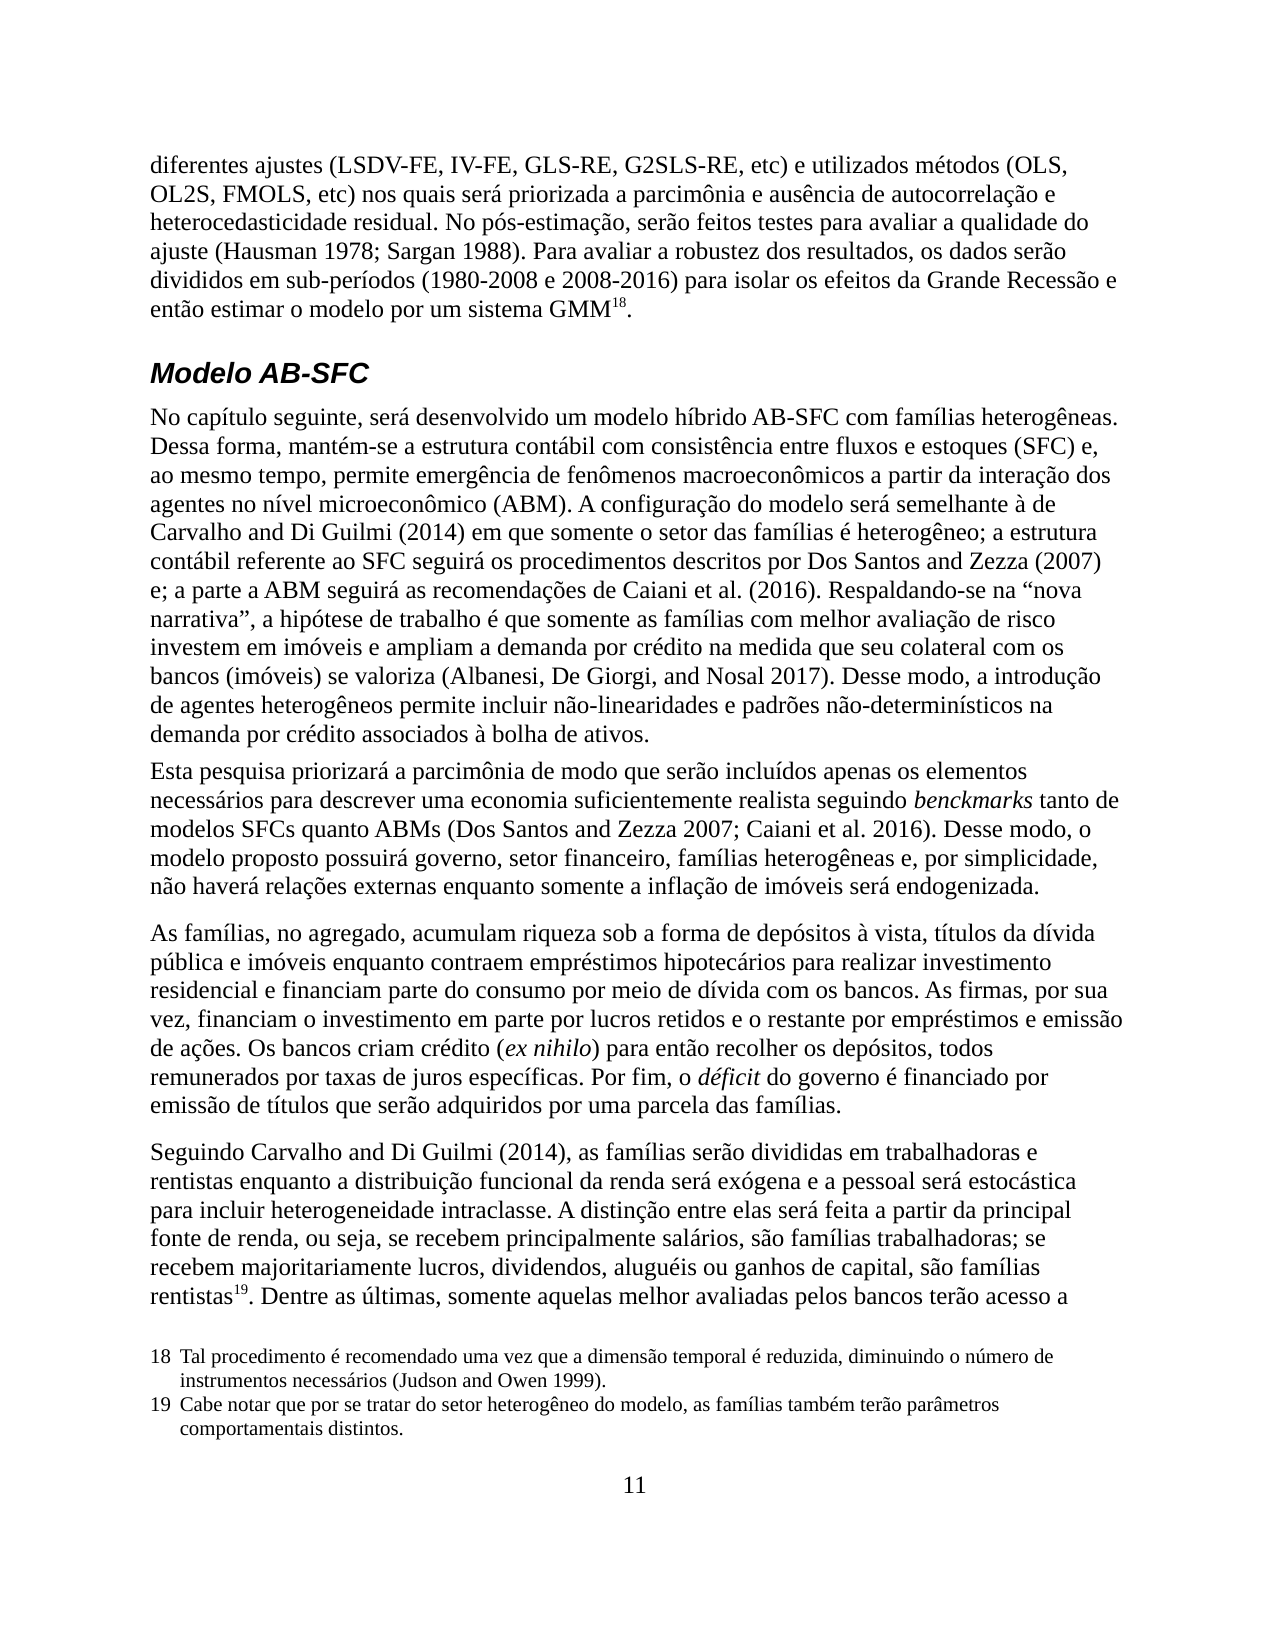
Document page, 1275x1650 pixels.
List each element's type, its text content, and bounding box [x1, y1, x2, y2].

text Tal procedimento é recomendado uma vez que a dimensão temporal é reduzida, diminuindo o número de instrumentos necessários (Judson and Owen 1999). [150, 1344, 1125, 1392]
subtitle Modelo AB-SFC [150, 356, 1125, 390]
text Esta pesquisa priorizará a parcimônia de modo que serão incluídos apenas os elementos necessários para descrever uma economia suficientemente realista seguindo benckmarks tanto de modelos SFCs quanto ABMs (Dos Santos and Zezza 2007; Caiani et al. 2016). Desse modo, o modelo proposto possuirá governo, setor financeiro, famílias heterogêneas e, por simplicidade, não haverá relações externas enquanto somente a inflação de imóveis será endogenizada. [150, 756, 1125, 900]
text As famílias, no agregado, acumulam riqueza sob a forma de depósitos à vista, títulos da dívida pública e imóveis enquanto contraem empréstimos hipotecários para realizar investimento residencial e financiam parte do consumo por meio de dívida com os bancos. As firmas, por sua vez, financiam o investimento em parte por lucros retidos e o restante por empréstimos e emissão de ações. Os bancos criam crédito (ex nihilo) para então recolher os depósitos, todos remunerados por taxas de juros específicas. Por fim, o déficit do governo é financiado por emissão de títulos que serão adquiridos por uma parcela das famílias. [150, 918, 1125, 1119]
text Cabe notar que por se tratar do setor heterogêneo do modelo, as famílias também terão parâmetros comportamentais distintos. [150, 1392, 1125, 1440]
text Seguindo Carvalho and Di Guilmi (2014), as famílias serão divididas em trabalhadoras e rentistas enquanto a distribuição funcional da renda será exógena e a pessoal será estocástica para incluir heterogeneidade intraclasse. A distinção entre elas será feita a partir da principal fonte de renda, ou seja, se recebem principalmente salários, são famílias trabalhadoras; se recebem majoritariamente lucros, dividendos, aluguéis ou ganhos de capital, são famílias rentistas. Dentre as últimas, somente aquelas melhor avaliadas pelos bancos terão acesso a [150, 1137, 1125, 1310]
text No capítulo seguinte, será desenvolvido um modelo híbrido AB-SFC com famílias heterogêneas. Dessa forma, mantém-se a estrutura contábil com consistência entre fluxos e estoques (SFC) e, ao mesmo tempo, permite emergência de fenômenos macroeconômicos a partir da interação dos agentes no nível microeconômico (ABM). A configuração do modelo será semelhante à de Carvalho and Di Guilmi (2014) em que somente o setor das famílias é heterogêneo; a estrutura contábil referente ao SFC seguirá os procedimentos descritos por Dos Santos and Zezza (2007) e; a parte a ABM seguirá as recomendações de Caiani et al. (2016). Respaldando-se na “nova narrativa”, a hipótese de trabalho é que somente as famílias com melhor avaliação de risco investem em imóveis e ampliam a demanda por crédito na medida que seu colateral com os bancos (imóveis) se valoriza (Albanesi, De Giorgi, and Nosal 2017). Desse modo, a introdução de agentes heterogêneos permite incluir não-linearidades e padrões não-determinísticos na demanda por crédito associados à bolha de ativos. [150, 402, 1125, 747]
text diferentes ajustes (LSDV-FE, IV-FE, GLS-RE, G2SLS-RE, etc) e utilizados métodos (OLS, OL2S, FMOLS, etc) nos quais será priorizada a parcimônia e ausência de autocorrelação e heterocedasticidade residual. No pós-estimação, serão feitos testes para avaliar a qualidade do ajuste (Hausman 1978; Sargan 1988). Para avaliar a robustez dos resultados, os dados serão divididos em sub-períodos (1980-2008 e 2008-2016) para isolar os efeitos da Grande Recessão e então estimar o modelo por um sistema GMM. [150, 150, 1125, 322]
